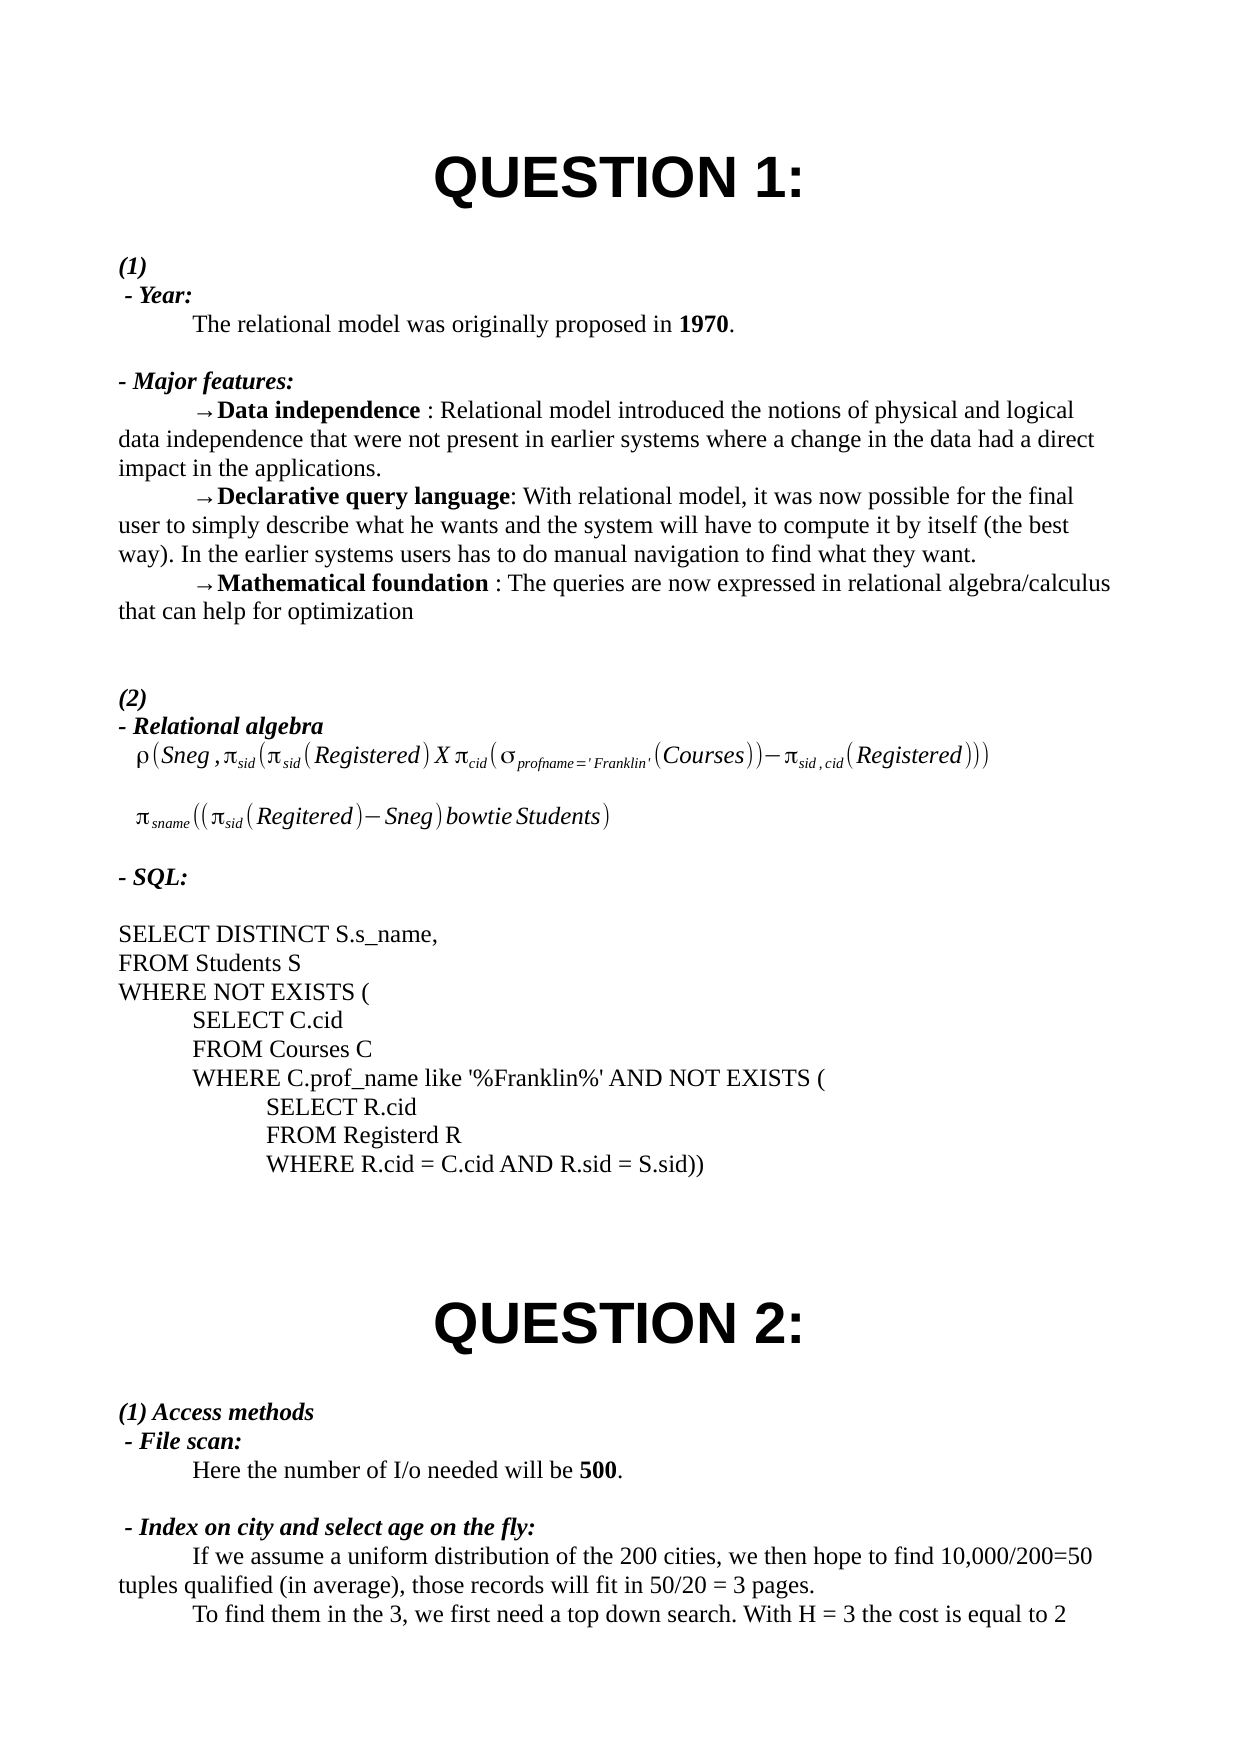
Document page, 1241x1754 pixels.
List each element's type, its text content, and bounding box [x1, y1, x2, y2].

text - Index on city and select age on the fly: [118, 1512, 1122, 1541]
text (1) Access methods [118, 1397, 1122, 1426]
text WHERE R.cid = C.cid AND R.sid = S.sid)) [118, 1149, 1122, 1178]
text (1) [118, 251, 1122, 280]
text (2) [118, 683, 1122, 711]
text If we assume a uniform distribution of the 200 cities, we then hope to find 10,000/200=50 tuples qualified (in average), those records will fit in 50/20 = 3 pages. [118, 1541, 1122, 1599]
text - Year: [118, 280, 1122, 309]
text To find them in the 3, we first need a top down search. With H = 3 the cost is equal to 2 [118, 1599, 1122, 1627]
text The relational model was originally proposed in 1970. [118, 309, 1122, 338]
text →Mathematical foundation : The queries are now expressed in relational algebra/calculus that can help for optimization [118, 568, 1122, 625]
text →Data independence : Relational model introduced the notions of physical and logical data independence that were not present in earlier systems where a change in the data had a direct impact in the applications. [118, 395, 1122, 481]
text SELECT DISTINCT S.s_name, [118, 919, 1122, 948]
text - Major features: [118, 366, 1122, 395]
text SELECT C.cid [118, 1005, 1122, 1034]
text - Relational algebra [118, 711, 1122, 740]
title QUESTION 2: [118, 1289, 1122, 1356]
text FROM Students S [118, 948, 1122, 977]
title QUESTION 1: [118, 143, 1122, 210]
text FROM Registerd R [118, 1120, 1122, 1149]
text WHERE NOT EXISTS ( [118, 977, 1122, 1005]
text - SQL: [118, 862, 1122, 890]
text WHERE C.prof_name like '%Franklin%' AND NOT EXISTS ( [118, 1063, 1122, 1092]
text SELECT R.cid [118, 1092, 1122, 1120]
text - File scan: [118, 1426, 1122, 1455]
text →Declarative query language: With relational model, it was now possible for the final user to simply describe what he wants and the system will have to compute it by itself (the best way). In the earlier systems users has to do manual navigation to find what they want. [118, 481, 1122, 568]
text FROM Courses C [118, 1034, 1122, 1063]
text Here the number of I/o needed will be 500. [118, 1455, 1122, 1484]
